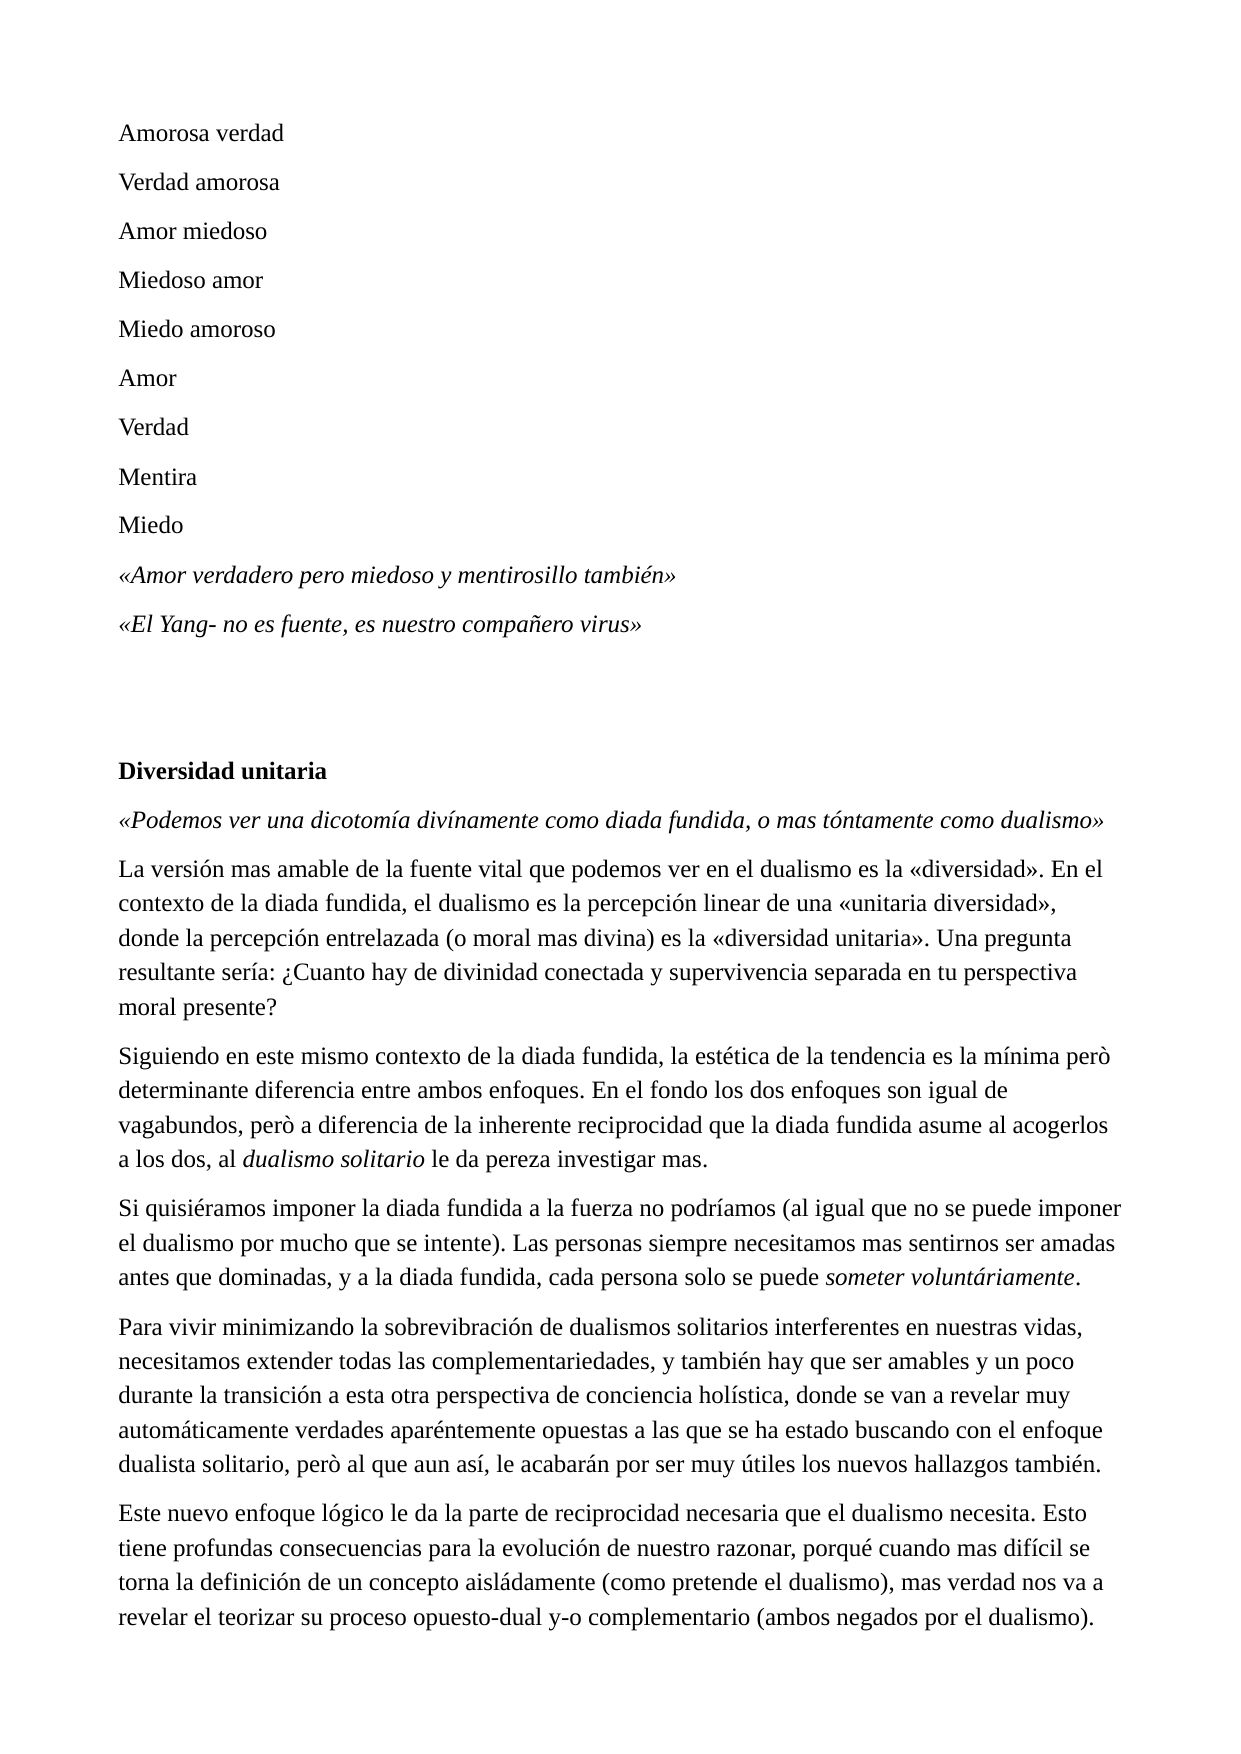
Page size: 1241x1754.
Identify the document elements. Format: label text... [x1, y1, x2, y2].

text Verdad [118, 412, 1122, 441]
text Para vivir minimizando la sobrevibración de dualismos solitarios interferentes en nuestras vidas, necesitamos extender todas las complementariedades, y también hay que ser amables y un poco durante la transición a esta otra perspectiva de conciencia holística, donde se van a revelar muy automáticamente verdades aparéntemente opuestas a las que se ha estado buscando con el enfoque dualista solitario, però al que aun así, le acabarán por ser muy útiles los nuevos hallazgos también. [118, 1312, 1122, 1478]
text «Amor verdadero pero miedoso y mentirosillo también» [118, 560, 1122, 588]
text Siguiendo en este mismo contexto de la diada fundida, la estética de la tendencia es la mínima però determinante diferencia entre ambos enfoques. En el fondo los dos enfoques son igual de vagabundos, però a diferencia de la inherente reciprocidad que la diada fundida asume al acogerlos a los dos, al dualismo solitario le da pereza investigar mas. [118, 1041, 1122, 1173]
text Amor miedoso [118, 216, 1122, 245]
text Miedoso amor [118, 265, 1122, 294]
text Amorosa verdad [118, 118, 1122, 147]
text La versión mas amable de la fuente vital que podemos ver en el dualismo es la «diversidad». En el contexto de la diada fundida, el dualismo es la percepción linear de una «unitaria diversidad», donde la percepción entrelazada (o moral mas divina) es la «diversidad unitaria». Una pregunta resultante sería: ¿Cuanto hay de divinidad conectada y supervivencia separada en tu perspectiva moral presente? [118, 854, 1122, 1021]
text Amor [118, 363, 1122, 392]
text «El Yang- no es fuente, es nuestro compañero virus» [118, 609, 1122, 637]
text Miedo amoroso [118, 314, 1122, 343]
text Este nuevo enfoque lógico le da la parte de reciprocidad necesaria que el dualismo necesita. Esto tiene profundas consecuencias para la evolución de nuestro razonar, porqué cuando mas difícil se torna la definición de un concepto aisládamente (como pretende el dualismo), mas verdad nos va a revelar el teorizar su proceso opuesto-dual y-o complementario (ambos negados por el dualismo). [118, 1498, 1122, 1631]
text Si quisiéramos imponer la diada fundida a la fuerza no podríamos (al igual que no se puede imponer el dualismo por mucho que se intente). Las personas siempre necesitamos mas sentirnos ser amadas antes que dominadas, y a la diada fundida, cada persona solo se puede someter voluntáriamente. [118, 1193, 1122, 1291]
text Verdad amorosa [118, 167, 1122, 196]
text Miedo [118, 511, 1122, 539]
text Mentira [118, 462, 1122, 490]
text Diversidad unitaria [118, 756, 1122, 785]
text «Podemos ver una dicotomía divínamente como diada fundida, o mas tóntamente como dualismo» [118, 805, 1122, 834]
